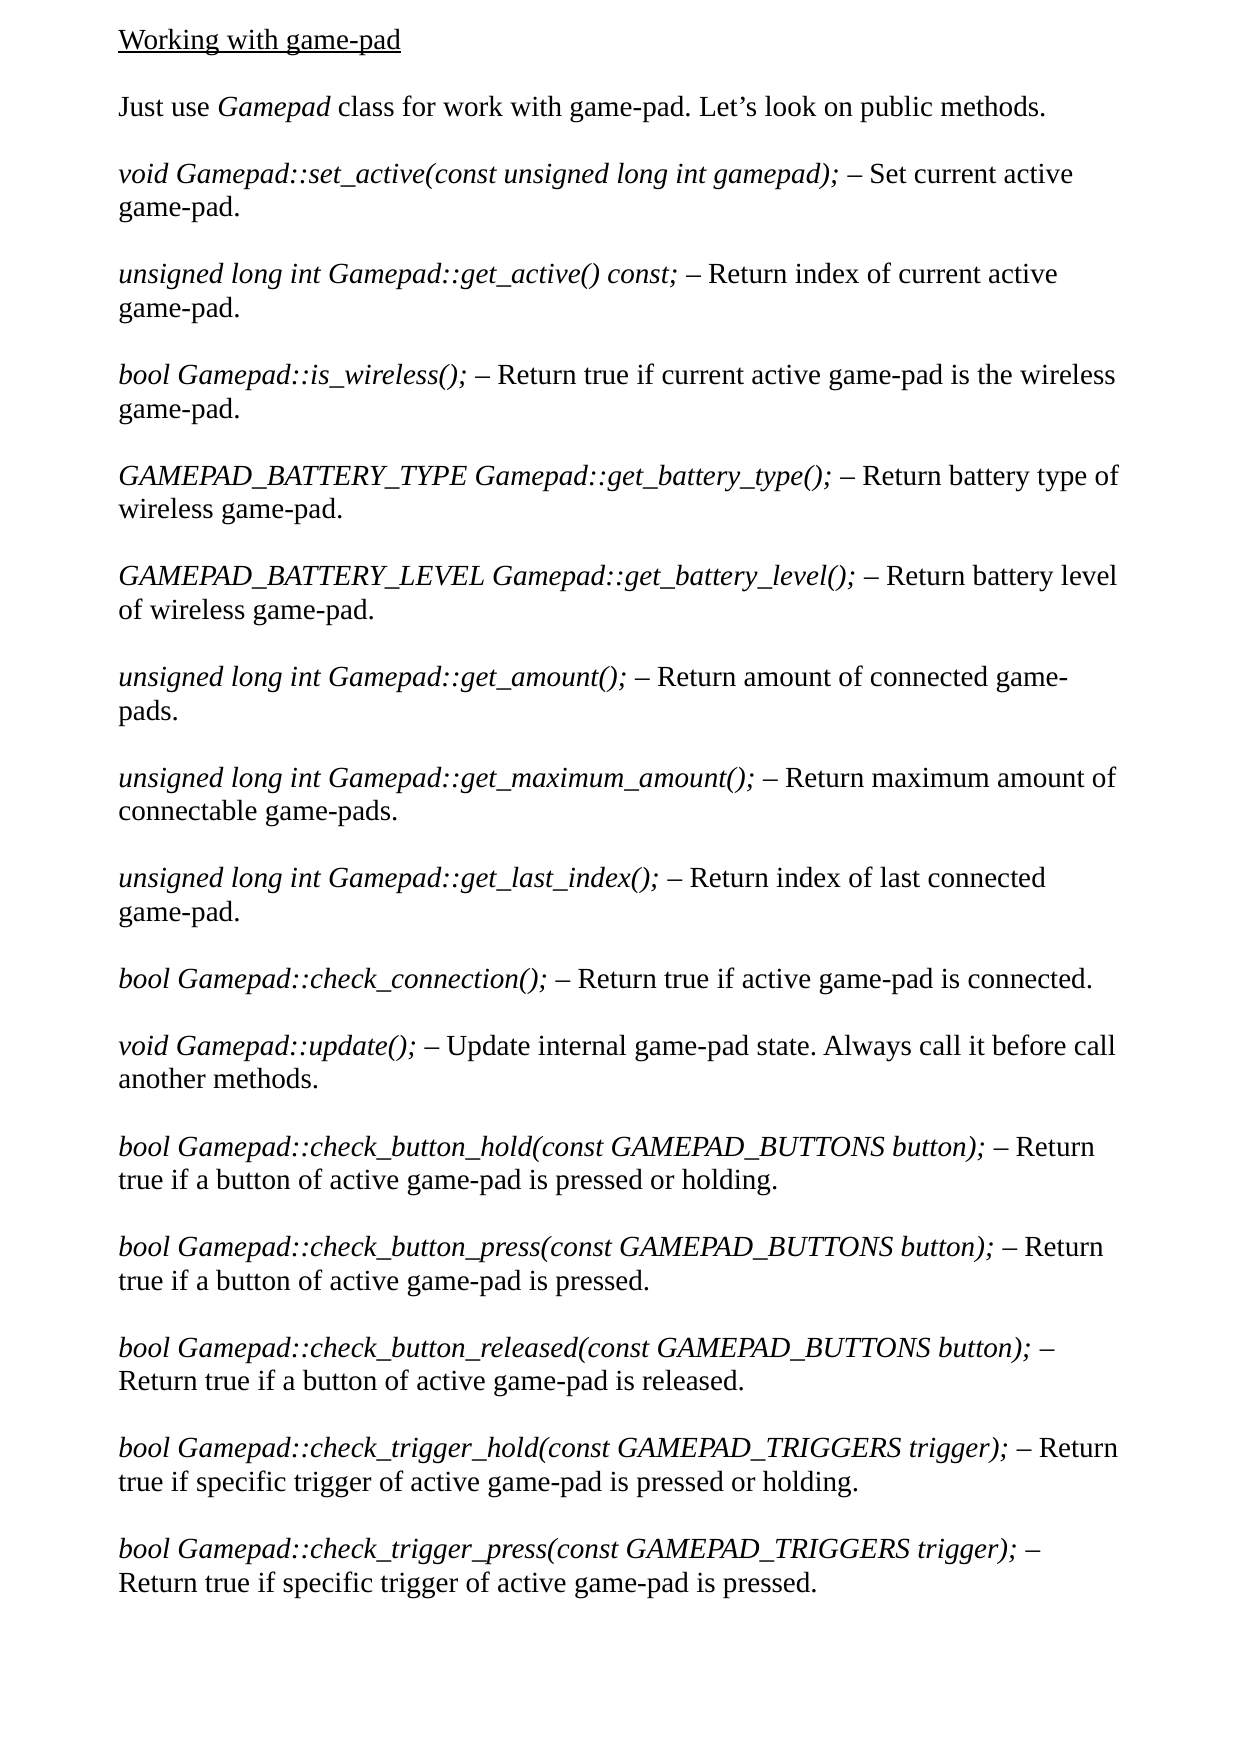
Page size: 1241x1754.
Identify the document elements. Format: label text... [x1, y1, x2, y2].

text Just use Gamepad class for work with game-pad. Let’s look on public methods. [118, 89, 1122, 122]
text bool Gamepad::check_trigger_hold(const GAMEPAD_TRIGGERS trigger); – Return true if specific trigger of active game-pad is pressed or holding. [118, 1431, 1122, 1498]
text bool Gamepad::is_wireless(); – Return true if current active game-pad is the wireless game-pad. [118, 357, 1122, 424]
text void Gamepad::update(); – Update internal game-pad state. Always call it before call another methods. [118, 1028, 1122, 1095]
text bool Gamepad::check_trigger_press(const GAMEPAD_TRIGGERS trigger); – Return true if specific trigger of active game-pad is pressed. [118, 1531, 1122, 1598]
text unsigned long int Gamepad::get_maximum_amount(); – Return maximum amount of connectable game-pads. [118, 760, 1122, 827]
text GAMEPAD_BATTERY_LEVEL Gamepad::get_battery_level(); – Return battery level of wireless game-pad. [118, 558, 1122, 626]
text unsigned long int Gamepad::get_last_index(); – Return index of last connected game-pad. [118, 860, 1122, 927]
text bool Gamepad::check_button_released(const GAMEPAD_BUTTONS button); – Return true if a button of active game-pad is released. [118, 1330, 1122, 1397]
text unsigned long int Gamepad::get_amount(); – Return amount of connected game-pads. [118, 659, 1122, 726]
text unsigned long int Gamepad::get_active() const; – Return index of current active game-pad. [118, 257, 1122, 324]
text GAMEPAD_BATTERY_TYPE Gamepad::get_battery_type(); – Return battery type of wireless game-pad. [118, 458, 1122, 525]
text bool Gamepad::check_connection(); – Return true if active game-pad is connected. [118, 961, 1122, 994]
text bool Gamepad::check_button_press(const GAMEPAD_BUTTONS button); – Return true if a button of active game-pad is pressed. [118, 1229, 1122, 1296]
text void Gamepad::set_active(const unsigned long int gamepad); – Set current active game-pad. [118, 156, 1122, 223]
text Working with game-pad [118, 22, 1122, 55]
text bool Gamepad::check_button_hold(const GAMEPAD_BUTTONS button); – Return true if a button of active game-pad is pressed or holding. [118, 1129, 1122, 1196]
